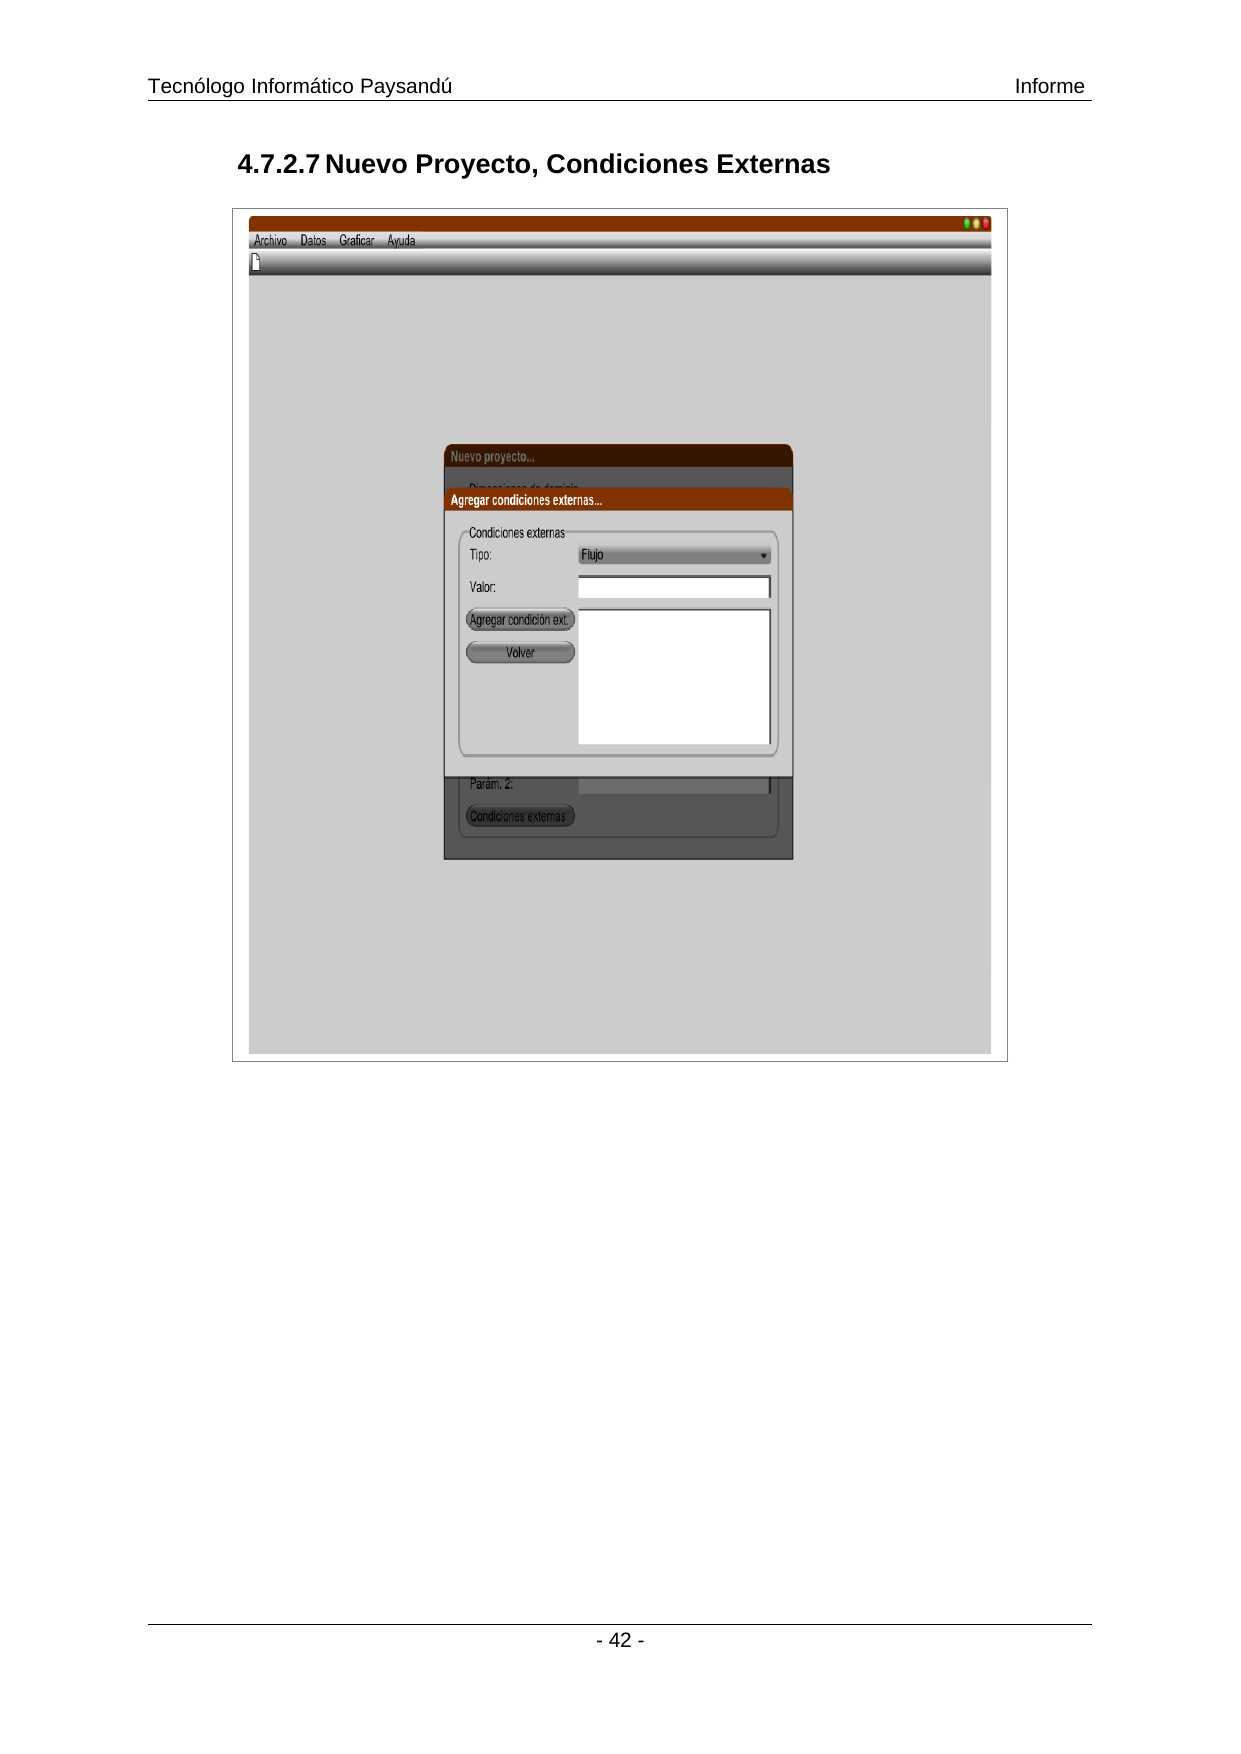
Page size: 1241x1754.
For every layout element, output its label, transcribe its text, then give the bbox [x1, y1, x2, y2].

subtitle Nuevo Proyecto, Condiciones Externas [237, 148, 1092, 179]
picture [248, 216, 992, 1054]
